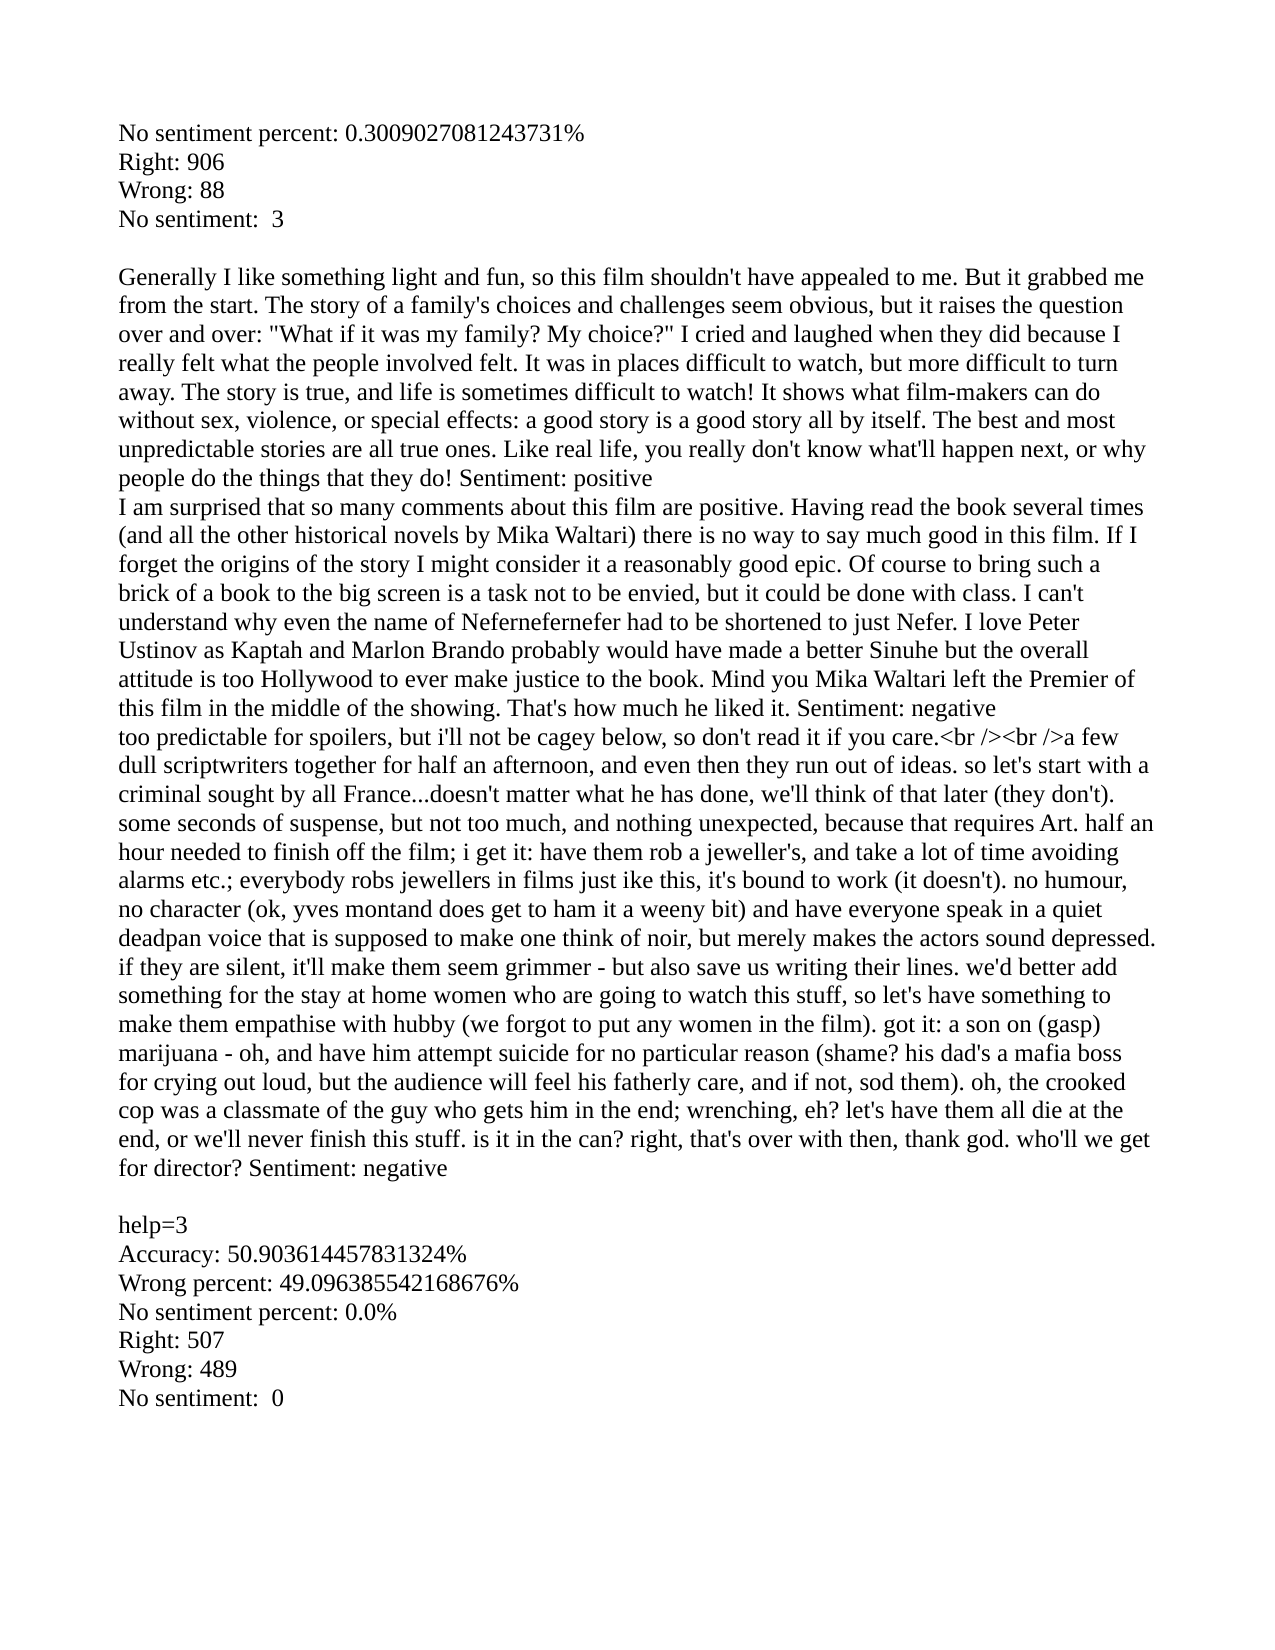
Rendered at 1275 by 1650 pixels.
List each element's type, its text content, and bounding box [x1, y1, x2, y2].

text too predictable for spoilers, but i'll not be cagey below, so don't read it if you care.<br /><br />a few dull scriptwriters together for half an afternoon, and even then they run out of ideas. so let's start with a criminal sought by all France...doesn't matter what he has done, we'll think of that later (they don't). some seconds of suspense, but not too much, and nothing unexpected, because that requires Art. half an hour needed to finish off the film; i get it: have them rob a jeweller's, and take a lot of time avoiding alarms etc.; everybody robs jewellers in films just ike this, it's bound to work (it doesn't). no humour, no character (ok, yves montand does get to ham it a weeny bit) and have everyone speak in a quiet deadpan voice that is supposed to make one think of noir, but merely makes the actors sound depressed. if they are silent, it'll make them seem grimmer - but also save us writing their lines. we'd better add something for the stay at home women who are going to watch this stuff, so let's have something to make them empathise with hubby (we forgot to put any women in the film). got it: a son on (gasp) marijuana - oh, and have him attempt suicide for no particular reason (shame? his dad's a mafia boss for crying out loud, but the audience will feel his fatherly care, and if not, sod them). oh, the crooked cop was a classmate of the guy who gets him in the end; wrenching, eh? let's have them all die at the end, or we'll never finish this stuff. is it in the can? right, that's over with then, thank god. who'll we get for director? Sentiment: negative [118, 722, 1157, 1182]
text help=3 [118, 1211, 1157, 1239]
text I am surprised that so many comments about this film are positive. Having read the book several times (and all the other historical novels by Mika Waltari) there is no way to say much good in this film. If I forget the origins of the story I might consider it a reasonably good epic. Of course to bring such a brick of a book to the big screen is a task not to be envied, but it could be done with class. I can't understand why even the name of Nefernefernefer had to be shortened to just Nefer. I love Peter Ustinov as Kaptah and Marlon Brando probably would have made a better Sinuhe but the overall attitude is too Hollywood to ever make justice to the book. Mind you Mika Waltari left the Premier of this film in the middle of the showing. That's how much he liked it. Sentiment: negative [118, 492, 1157, 722]
text Right: 906 [118, 147, 1157, 176]
text No sentiment percent: 0.0% [118, 1297, 1157, 1326]
text Accuracy: 50.903614457831324% [118, 1239, 1157, 1268]
text Wrong: 88 [118, 176, 1157, 204]
text Right: 507 [118, 1326, 1157, 1354]
text No sentiment: 0 [118, 1383, 1157, 1412]
text No sentiment percent: 0.3009027081243731% [118, 118, 1157, 147]
text Wrong percent: 49.096385542168676% [118, 1268, 1157, 1297]
text Wrong: 489 [118, 1354, 1157, 1383]
text No sentiment: 3 [118, 204, 1157, 233]
text Generally I like something light and fun, so this film shouldn't have appealed to me. But it grabbed me from the start. The story of a family's choices and challenges seem obvious, but it raises the question over and over: "What if it was my family? My choice?" I cried and laughed when they did because I really felt what the people involved felt. It was in places difficult to watch, but more difficult to turn away. The story is true, and life is sometimes difficult to watch! It shows what film-makers can do without sex, violence, or special effects: a good story is a good story all by itself. The best and most unpredictable stories are all true ones. Like real life, you really don't know what'll happen next, or why people do the things that they do! Sentiment: positive [118, 262, 1157, 492]
